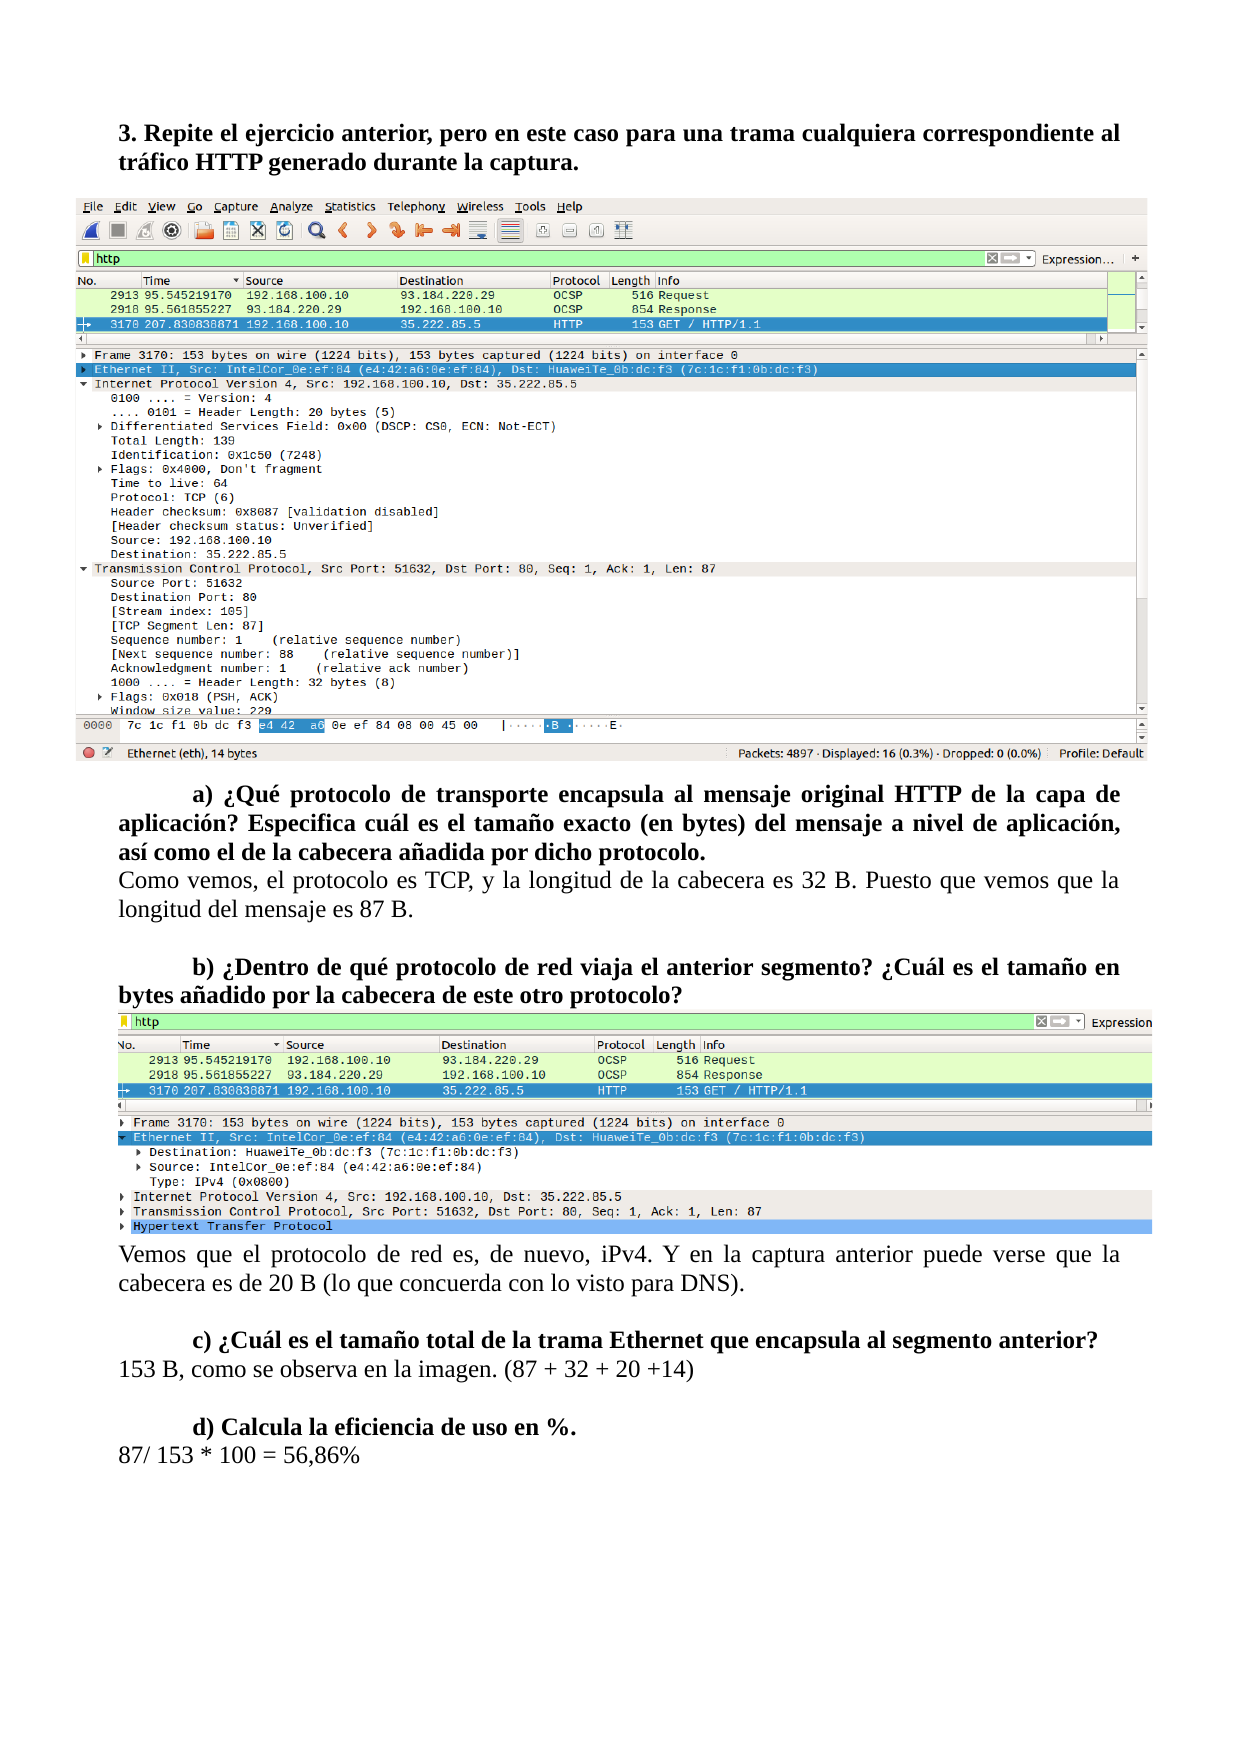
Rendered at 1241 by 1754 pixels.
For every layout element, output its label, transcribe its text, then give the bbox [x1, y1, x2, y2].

text 153 B, como se observa en la imagen. (87 + 32 + 20 +14) [118, 1354, 1122, 1383]
text d) Calcula la eficiencia de uso en %. [118, 1412, 1122, 1441]
text c) ¿Cuál es el tamaño total de la trama Ethernet que encapsula al segmento anterior? [118, 1326, 1122, 1354]
picture [118, 1009, 1153, 1242]
picture [75, 198, 1148, 761]
text a) ¿Qué protocolo de transporte encapsula al mensaje original HTTP de la capa de aplicación? Especifica cuál es el tamaño exacto (en bytes) del mensaje a nivel de aplicación, así como el de la cabecera añadida por dicho protocolo. [118, 779, 1122, 866]
text 87/ 153 * 100 = 56,86% [118, 1441, 1122, 1469]
text 3. Repite el ejercicio anterior, pero en este caso para una trama cualquiera correspondiente al tráfico HTTP generado durante la captura. [118, 118, 1122, 176]
text b) ¿Dentro de qué protocolo de red viaja el anterior segmento? ¿Cuál es el tamaño en bytes añadido por la cabecera de este otro protocolo? [118, 952, 1122, 1009]
text Como vemos, el protocolo es TCP, y la longitud de la cabecera es 32 B. Puesto que vemos que la longitud del mensaje es 87 B. [118, 866, 1122, 923]
text Vemos que el protocolo de red es, de nuevo, iPv4. Y en la captura anterior puede verse que la cabecera es de 20 B (lo que concuerda con lo visto para DNS). [118, 1242, 1122, 1297]
